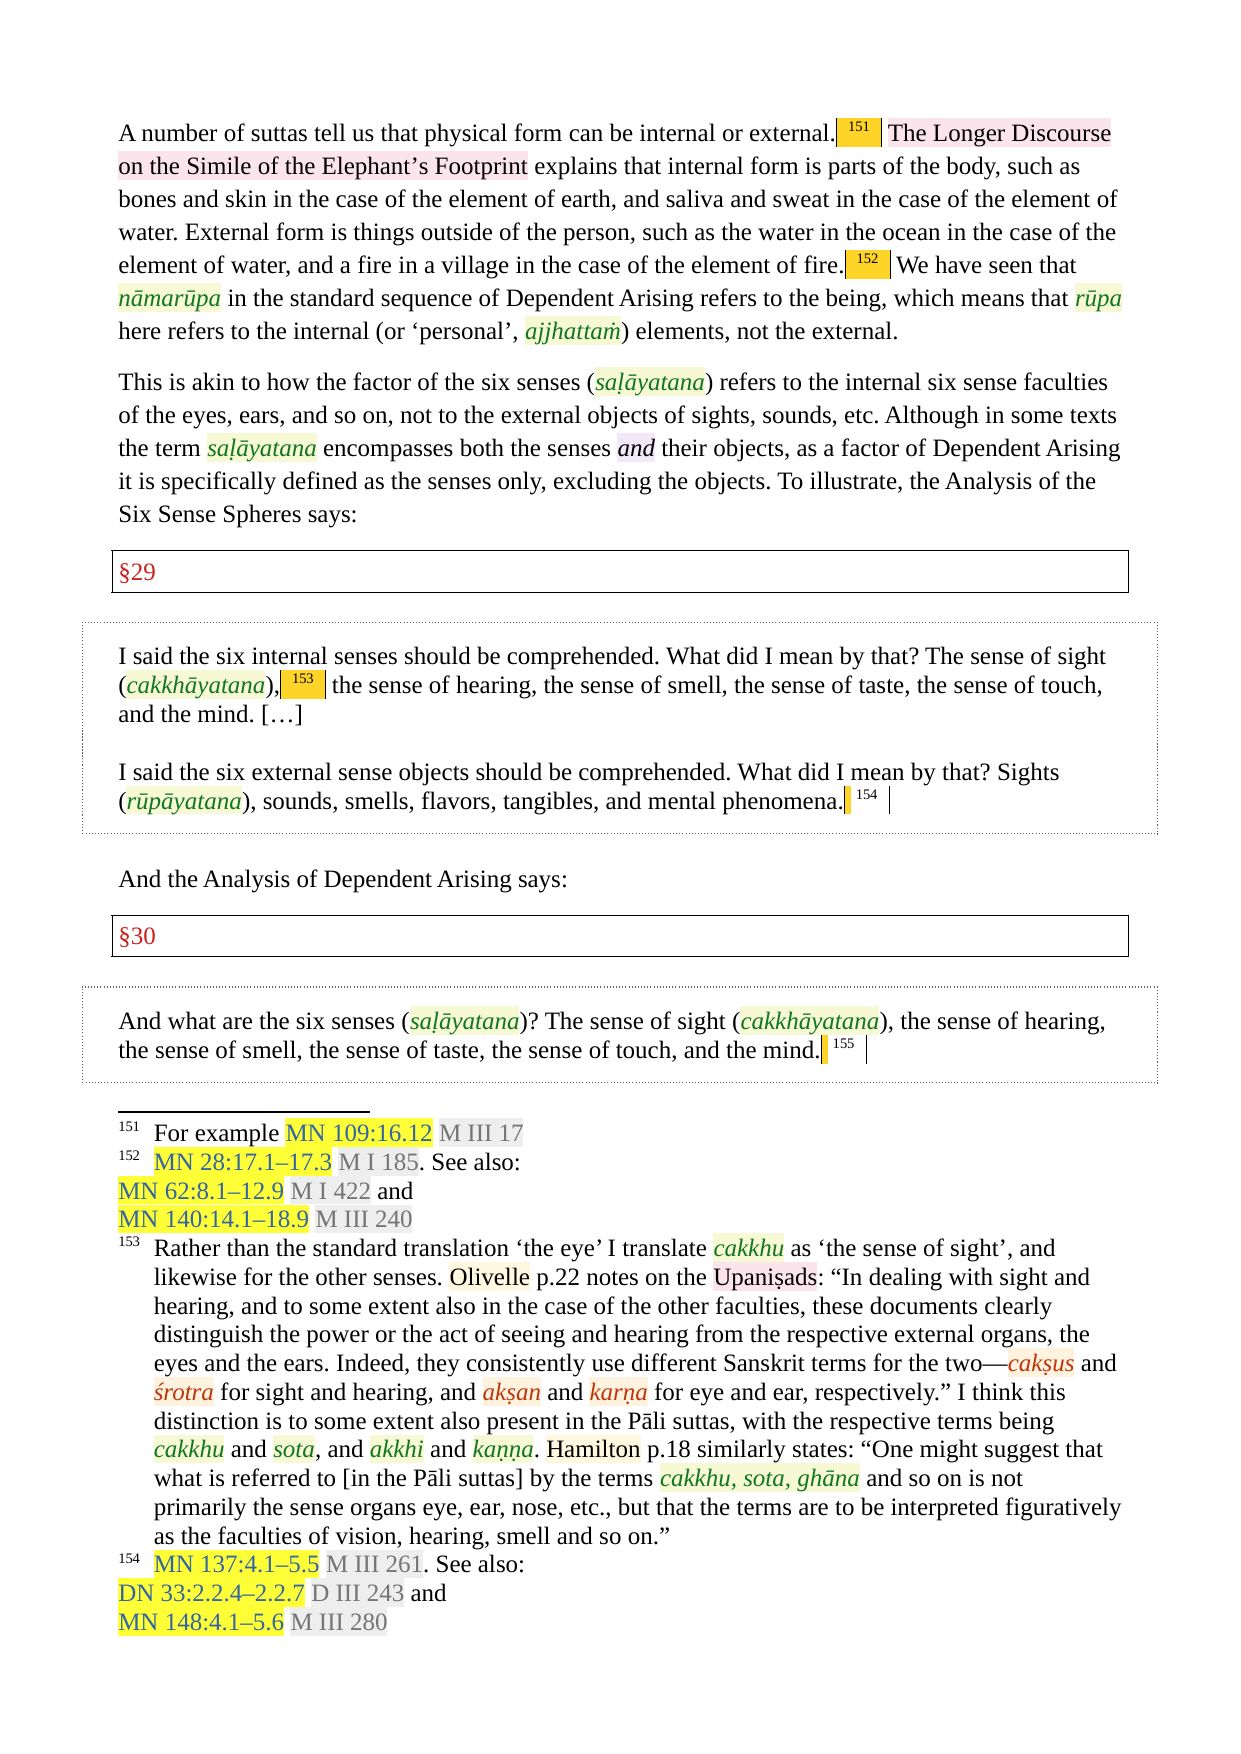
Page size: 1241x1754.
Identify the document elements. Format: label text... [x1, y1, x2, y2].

text I said the six internal senses should be comprehended. What did I mean by that? The sense of sight (cakkhāyatana), the sense of hearing, the sense of smell, the sense of taste, the sense of touch, and the mind. […] [82, 622, 1158, 728]
text MN 148:4.1–5.6 M III 280 [387, 1607, 1122, 1636]
text Rather than the standard translation ‘the eye’ I translate cakkhu as ‘the sense of sight’, and likewise for the other senses. Olivelle p.22 notes on the Upaniṣads: “In dealing with sight and hearing, and to some extent also in the case of the other faculties, these documents clearly distinguish the power or the act of seeing and hearing from the respective external organs, the eyes and the ears. Indeed, they consistently use different Sanskrit terms for the two—cakṣus and śrotra for sight and hearing, and akṣan and karṇa for eye and ear, respectively.” I think this distinction is to some extent also present in the Pāli suttas, with the respective terms being cakkhu and sota, and akkhi and kaṇṇa. Hamilton p.18 similarly states: “One might suggest that what is referred to [in the Pāli suttas] by the terms cakkhu, sota, ghāna and so on is not primarily the sense organs eye, ear, nose, etc., but that the terms are to be interpreted figuratively as the faculties of vision, hearing, smell and so on.” [118, 1233, 1122, 1549]
text MN 28:17.1–17.3 M I 185. See also: [419, 1147, 1122, 1176]
text DN 33:2.2.4–2.2.7 D III 243 and [404, 1578, 1122, 1607]
text And what are the six senses (saḷāyatana)? The sense of sight (cakkhāyatana), the sense of hearing, the sense of smell, the sense of taste, the sense of touch, and the mind. [82, 986, 1158, 1083]
text MN 28:17.1–17.3 M I 185. See also: [118, 1147, 154, 1176]
text MN 62:8.1–12.9 M I 422 and [371, 1176, 1122, 1204]
text MN 137:4.1–5.5 M III 261. See also: [118, 1549, 1122, 1578]
text For example MN 109:16.12 M III 17 [118, 1118, 285, 1147]
text I said the six external sense objects should be comprehended. What did I mean by that? Sights (rūpāyatana), sounds, smells, flavors, tangibles, and mental phenomena. [82, 737, 1158, 834]
text For example MN 109:16.12 M III 17 [523, 1118, 1122, 1147]
text §29 [113, 551, 1128, 592]
text A number of suttas tell us that physical form can be internal or external. The Longer Discourse on the Simile of the Elephant’s Footprint explains that internal form is parts of the body, such as bones and skin in the case of the element of earth, and saliva and sweat in the case of the element of water. External form is things outside of the person, such as the water in the ocean in the case of the element of water, and a fire in a village in the case of the element of fire. We have seen that nāmarūpa in the standard sequence of Dependent Arising refers to the being, which means that rūpa here refers to the internal (or ‘personal’, ajjhattaṁ) elements, not the external. [118, 118, 1122, 345]
text This is akin to how the factor of the six senses (saḷāyatana) refers to the internal six sense faculties of the eyes, ears, and so on, not to the external objects of sights, sounds, etc. Although in some texts the term saḷāyatana encompasses both the senses and their objects, as a factor of Dependent Arising it is specifically defined as the senses only, excluding the objects. To illustrate, the Analysis of the Six Sense Spheres says: [118, 367, 1122, 528]
text MN 140:14.1–18.9 M III 240 [118, 1204, 1122, 1233]
text §30 [113, 916, 1128, 956]
text And the Analysis of Dependent Arising says: [118, 864, 1122, 893]
